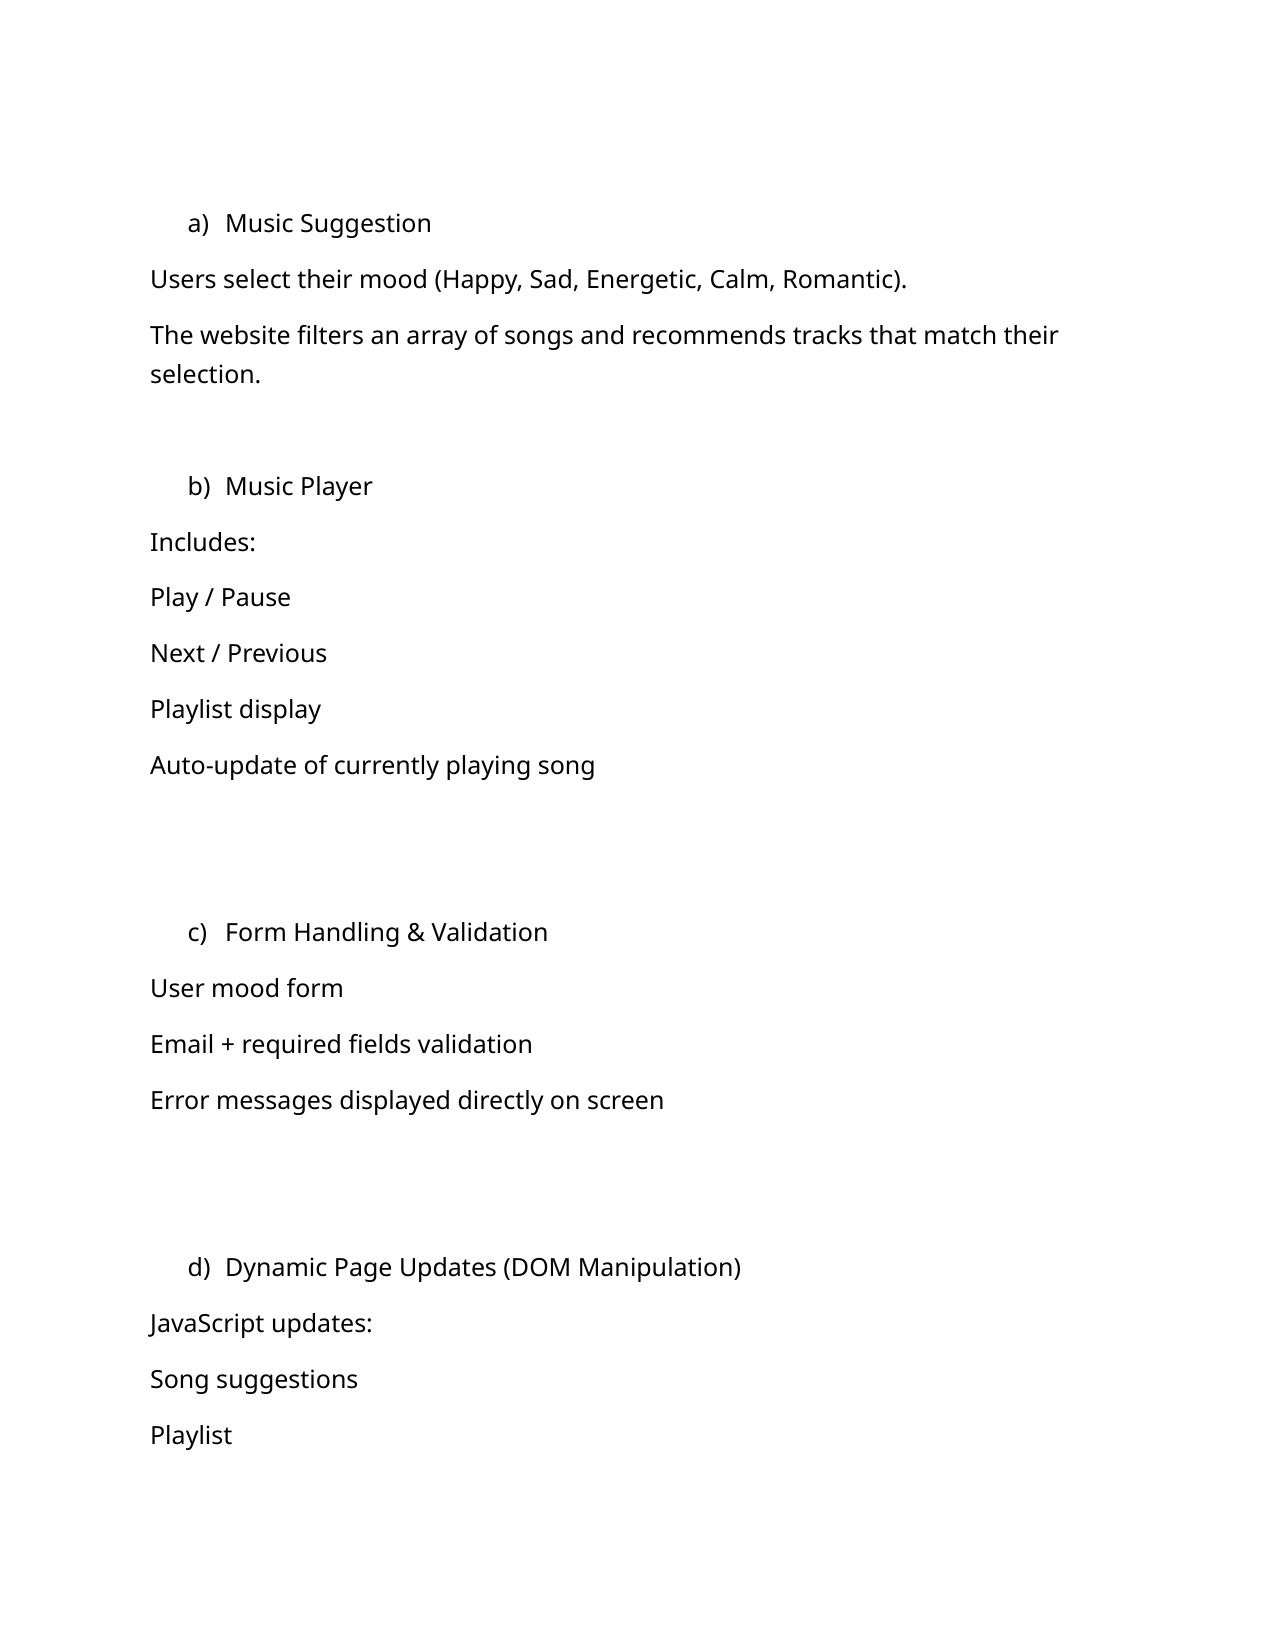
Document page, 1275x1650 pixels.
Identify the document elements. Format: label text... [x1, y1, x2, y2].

text Email + required fields validation [150, 1027, 1125, 1061]
text Error messages displayed directly on screen [150, 1082, 1125, 1117]
text Playlist display [150, 692, 1125, 726]
list Form Handling & Validation [187, 915, 1125, 949]
text Users select their mood (Happy, Sad, Energetic, Calm, Romantic). [150, 262, 1125, 296]
text JavaScript updates: [150, 1306, 1125, 1340]
text Auto-update of currently playing song [150, 747, 1125, 782]
text The website filters an array of songs and recommends tracks that match their selection. [150, 317, 1125, 391]
text User mood form [150, 971, 1125, 1005]
text Playlist [150, 1417, 1125, 1452]
text Play / Pause [150, 580, 1125, 614]
list Music Player [187, 468, 1125, 502]
list Music Suggestion [187, 206, 1125, 240]
text Includes: [150, 524, 1125, 558]
text Song suggestions [150, 1362, 1125, 1396]
list Dynamic Page Updates (DOM Manipulation) [187, 1250, 1125, 1284]
text Next / Previous [150, 636, 1125, 670]
